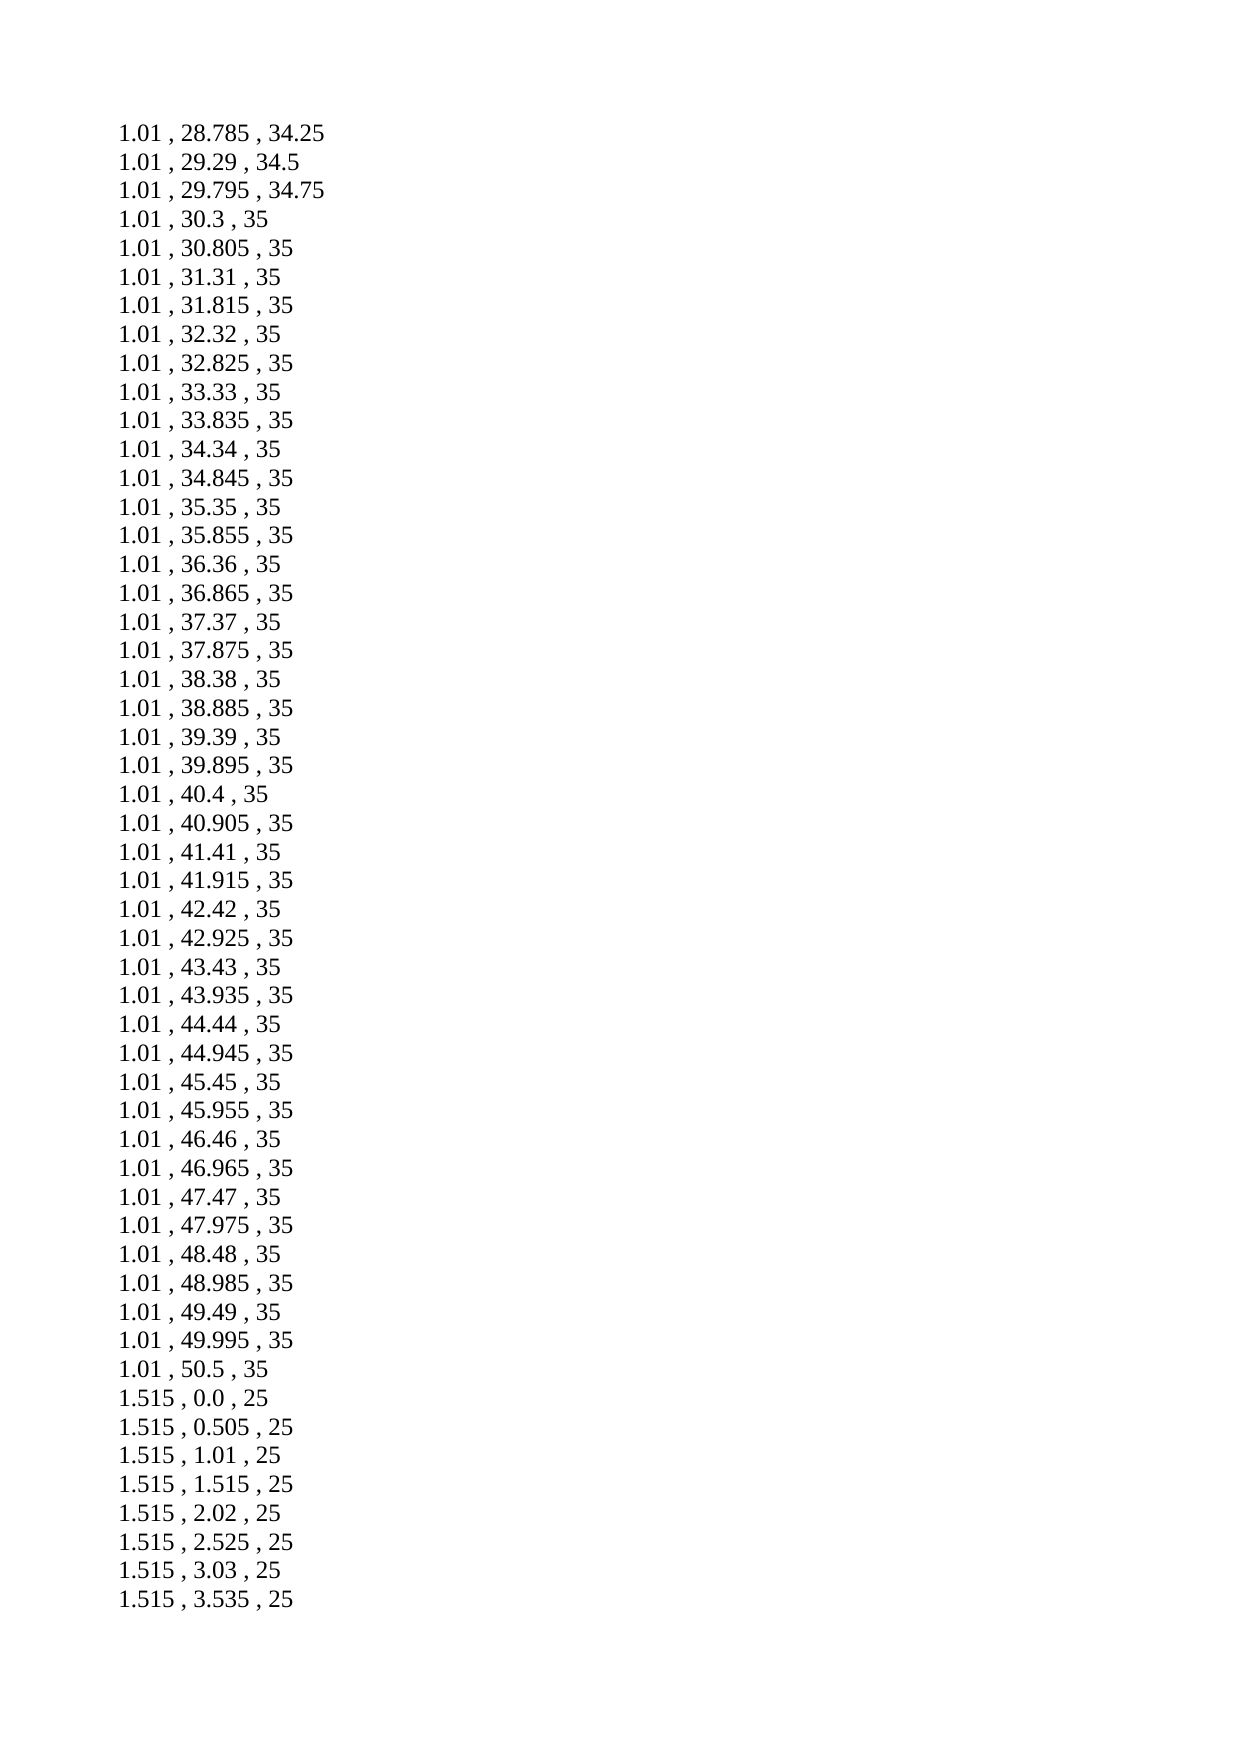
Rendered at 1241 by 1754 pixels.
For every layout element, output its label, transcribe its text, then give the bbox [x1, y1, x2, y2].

text 1.01 , 46.965 , 35 [118, 1153, 1122, 1182]
text 1.01 , 39.39 , 35 [118, 722, 1122, 751]
text 1.01 , 33.835 , 35 [118, 406, 1122, 434]
text 1.01 , 35.855 , 35 [118, 521, 1122, 549]
text 1.515 , 3.03 , 25 [118, 1556, 1122, 1584]
text 1.515 , 0.505 , 25 [118, 1412, 1122, 1441]
text 1.01 , 30.3 , 35 [118, 204, 1122, 233]
text 1.01 , 34.34 , 35 [118, 434, 1122, 463]
text 1.01 , 37.37 , 35 [118, 607, 1122, 636]
text 1.01 , 48.985 , 35 [118, 1268, 1122, 1297]
text 1.515 , 1.01 , 25 [118, 1441, 1122, 1469]
text 1.515 , 1.515 , 25 [118, 1469, 1122, 1498]
text 1.01 , 42.42 , 35 [118, 894, 1122, 923]
text 1.01 , 48.48 , 35 [118, 1239, 1122, 1268]
text 1.01 , 38.38 , 35 [118, 664, 1122, 693]
text 1.01 , 28.785 , 34.25 [118, 118, 1122, 147]
text 1.01 , 47.975 , 35 [118, 1211, 1122, 1239]
text 1.01 , 38.885 , 35 [118, 693, 1122, 722]
text 1.01 , 29.795 , 34.75 [118, 176, 1122, 204]
text 1.01 , 32.32 , 35 [118, 319, 1122, 348]
text 1.515 , 0.0 , 25 [118, 1383, 1122, 1412]
text 1.515 , 3.535 , 25 [118, 1584, 1122, 1613]
text 1.515 , 2.02 , 25 [118, 1498, 1122, 1527]
text 1.01 , 44.945 , 35 [118, 1038, 1122, 1067]
text 1.01 , 37.875 , 35 [118, 636, 1122, 664]
text 1.01 , 43.43 , 35 [118, 952, 1122, 981]
text 1.01 , 41.41 , 35 [118, 837, 1122, 866]
text 1.515 , 2.525 , 25 [118, 1527, 1122, 1556]
text 1.01 , 40.4 , 35 [118, 779, 1122, 808]
text 1.01 , 45.955 , 35 [118, 1096, 1122, 1124]
text 1.01 , 31.815 , 35 [118, 291, 1122, 319]
text 1.01 , 31.31 , 35 [118, 262, 1122, 291]
text 1.01 , 43.935 , 35 [118, 981, 1122, 1009]
text 1.01 , 30.805 , 35 [118, 233, 1122, 262]
text 1.01 , 33.33 , 35 [118, 377, 1122, 406]
text 1.01 , 46.46 , 35 [118, 1124, 1122, 1153]
text 1.01 , 39.895 , 35 [118, 751, 1122, 779]
text 1.01 , 41.915 , 35 [118, 866, 1122, 894]
text 1.01 , 36.36 , 35 [118, 549, 1122, 578]
text 1.01 , 47.47 , 35 [118, 1182, 1122, 1211]
text 1.01 , 44.44 , 35 [118, 1009, 1122, 1038]
text 1.01 , 49.49 , 35 [118, 1297, 1122, 1326]
text 1.01 , 29.29 , 34.5 [118, 147, 1122, 176]
text 1.01 , 36.865 , 35 [118, 578, 1122, 607]
text 1.01 , 42.925 , 35 [118, 923, 1122, 952]
text 1.01 , 45.45 , 35 [118, 1067, 1122, 1096]
text 1.01 , 32.825 , 35 [118, 348, 1122, 377]
text 1.01 , 49.995 , 35 [118, 1326, 1122, 1354]
text 1.01 , 40.905 , 35 [118, 808, 1122, 837]
text 1.01 , 34.845 , 35 [118, 463, 1122, 492]
text 1.01 , 35.35 , 35 [118, 492, 1122, 521]
text 1.01 , 50.5 , 35 [118, 1354, 1122, 1383]
